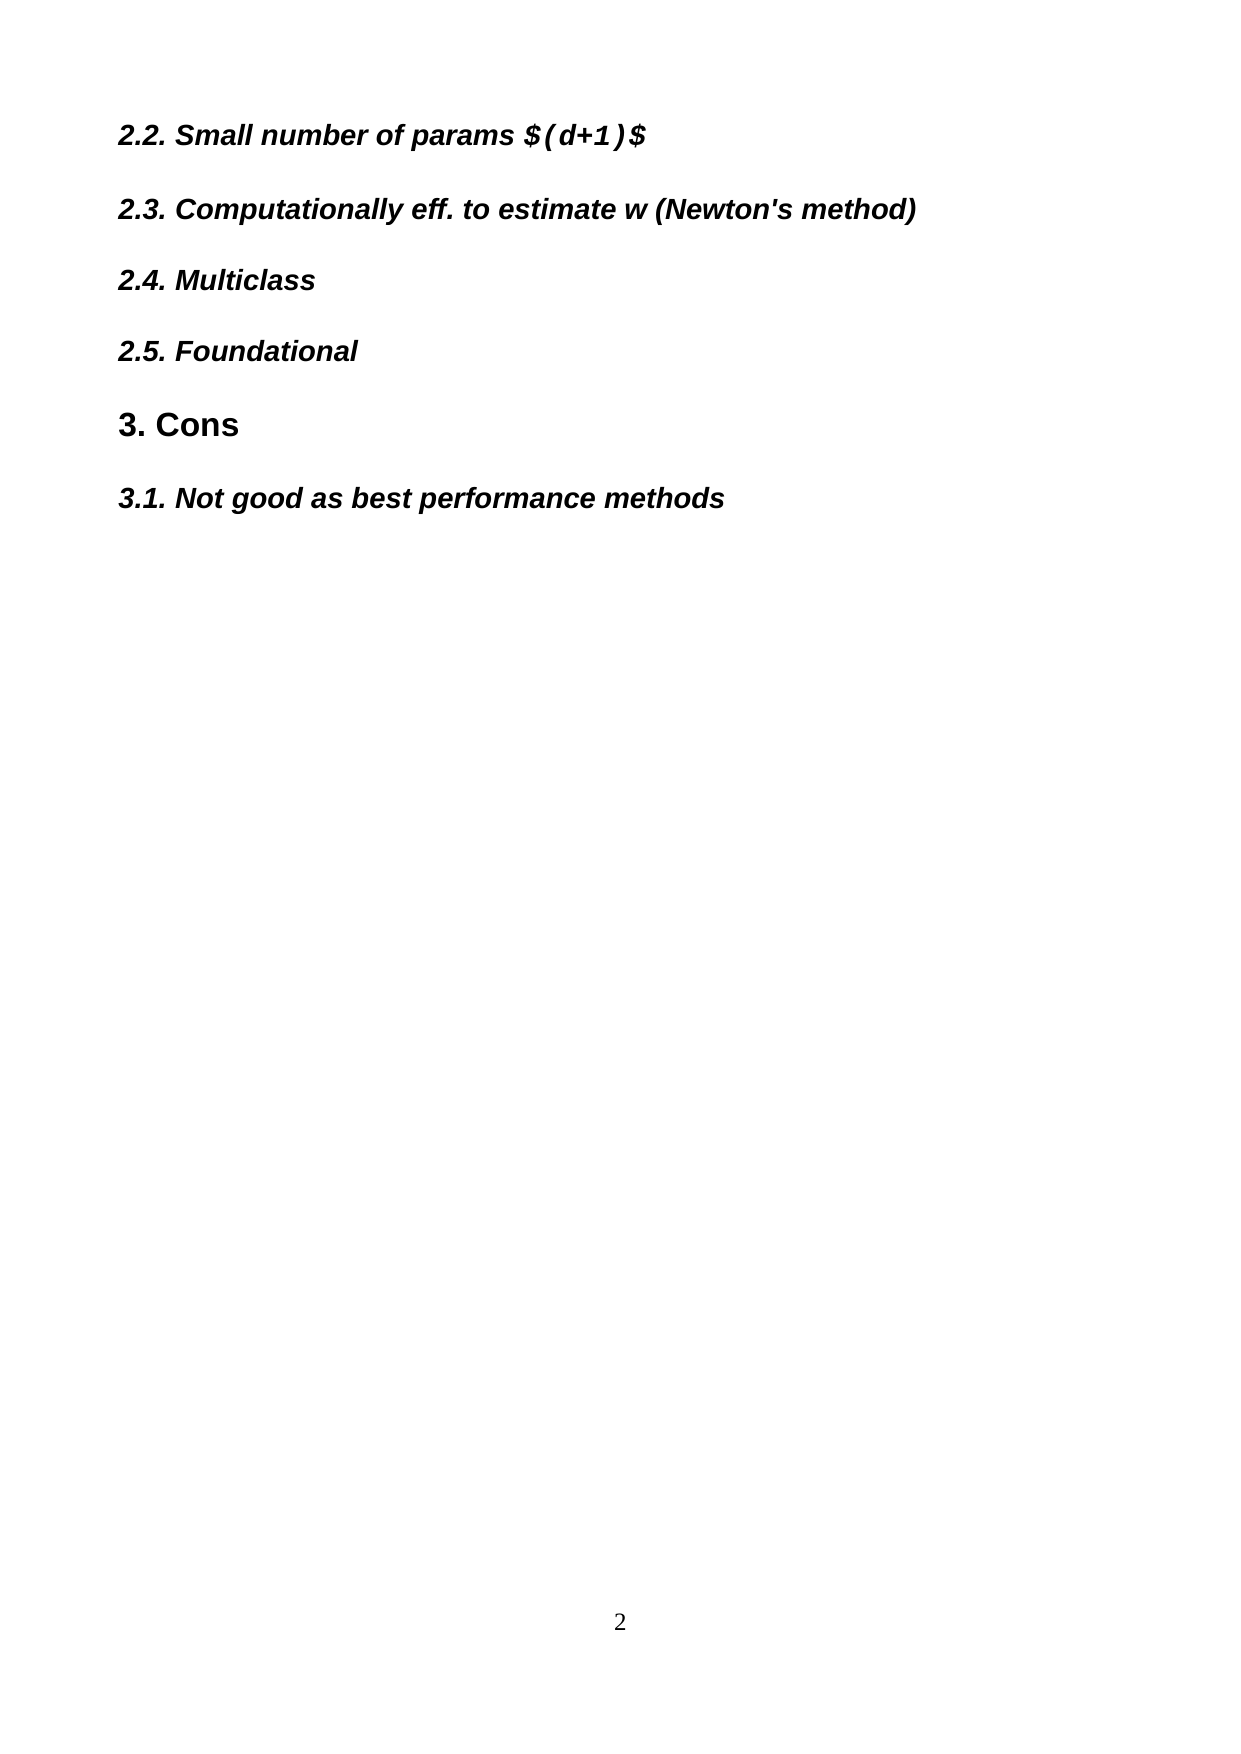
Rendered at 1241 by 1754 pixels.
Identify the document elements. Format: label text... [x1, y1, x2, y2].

subtitle Multiclass [118, 263, 1122, 296]
subtitle Not good as best performance methods [118, 481, 1122, 514]
subtitle Cons [118, 405, 1122, 443]
subtitle Foundational [118, 334, 1122, 367]
subtitle Computationally eff. to estimate w (Newton's method) [118, 192, 1122, 225]
subtitle Small number of params $(d+1)$ [118, 118, 1122, 154]
